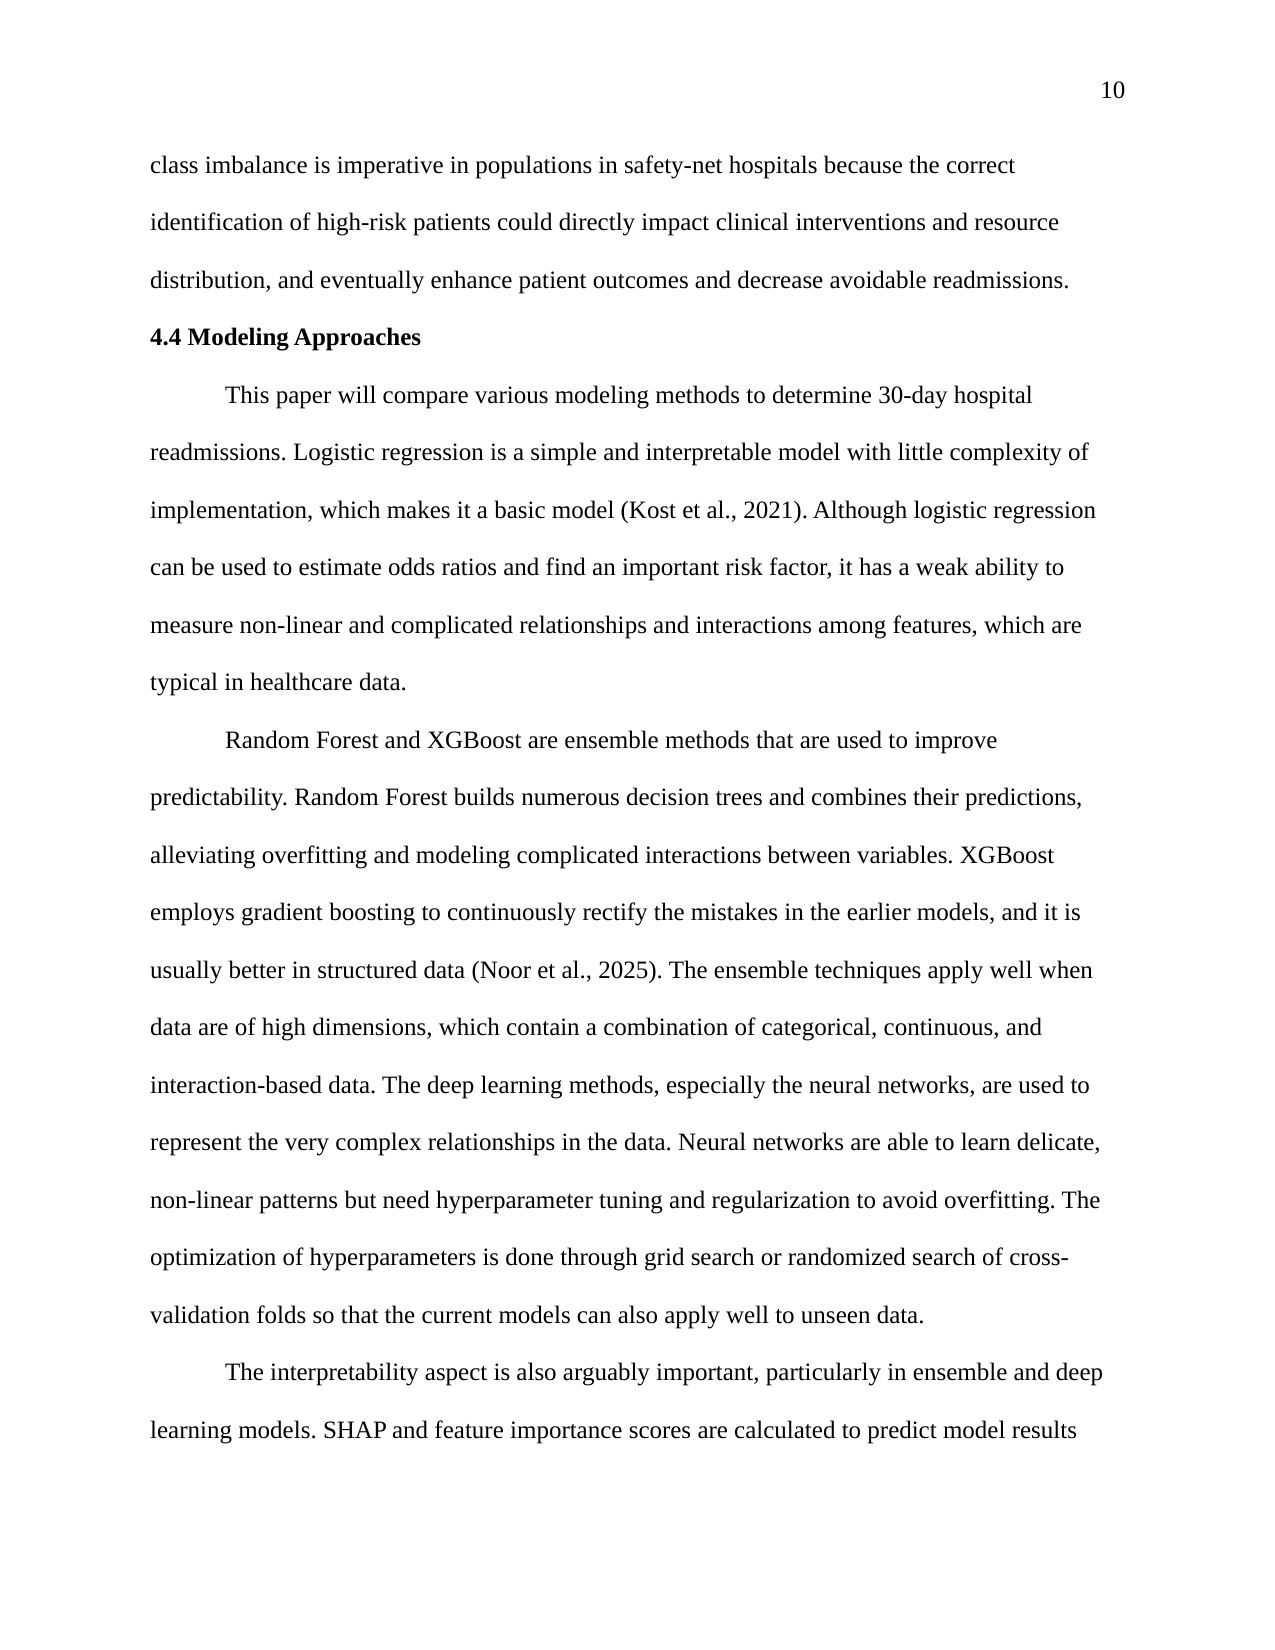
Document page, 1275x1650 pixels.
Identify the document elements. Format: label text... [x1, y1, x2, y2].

text Random Forest and XGBoost are ensemble methods that are used to improve predictability. Random Forest builds numerous decision trees and combines their predictions, alleviating overfitting and modeling complicated interactions between variables. XGBoost employs gradient boosting to continuously rectify the mistakes in the earlier models, and it is usually better in structured data (Noor et al., 2025). The ensemble techniques apply well when data are of high dimensions, which contain a combination of categorical, continuous, and interaction-based data. The deep learning methods, especially the neural networks, are used to represent the very complex relationships in the data. Neural networks are able to learn delicate, non-linear patterns but need hyperparameter tuning and regularization to avoid overfitting. The optimization of hyperparameters is done through grid search or randomized search of cross-validation folds so that the current models can also apply well to unseen data. [150, 725, 1125, 1329]
text This paper will compare various modeling methods to determine 30-day hospital readmissions. Logistic regression is a simple and interpretable model with little complexity of implementation, which makes it a basic model (Kost et al., 2021). Although logistic regression can be used to estimate odds ratios and find an important risk factor, it has a weak ability to measure non-linear and complicated relationships and interactions among features, which are typical in healthcare data. [150, 380, 1125, 696]
text The interpretability aspect is also arguably important, particularly in ensemble and deep learning models. SHAP and feature importance scores are calculated to predict model results [150, 1357, 1125, 1444]
text 4.4 Modeling Approaches [150, 322, 1125, 351]
text class imbalance is imperative in populations in safety-net hospitals because the correct identification of high-risk patients could directly impact clinical interventions and resource distribution, and eventually enhance patient outcomes and decrease avoidable readmissions. [150, 150, 1125, 294]
